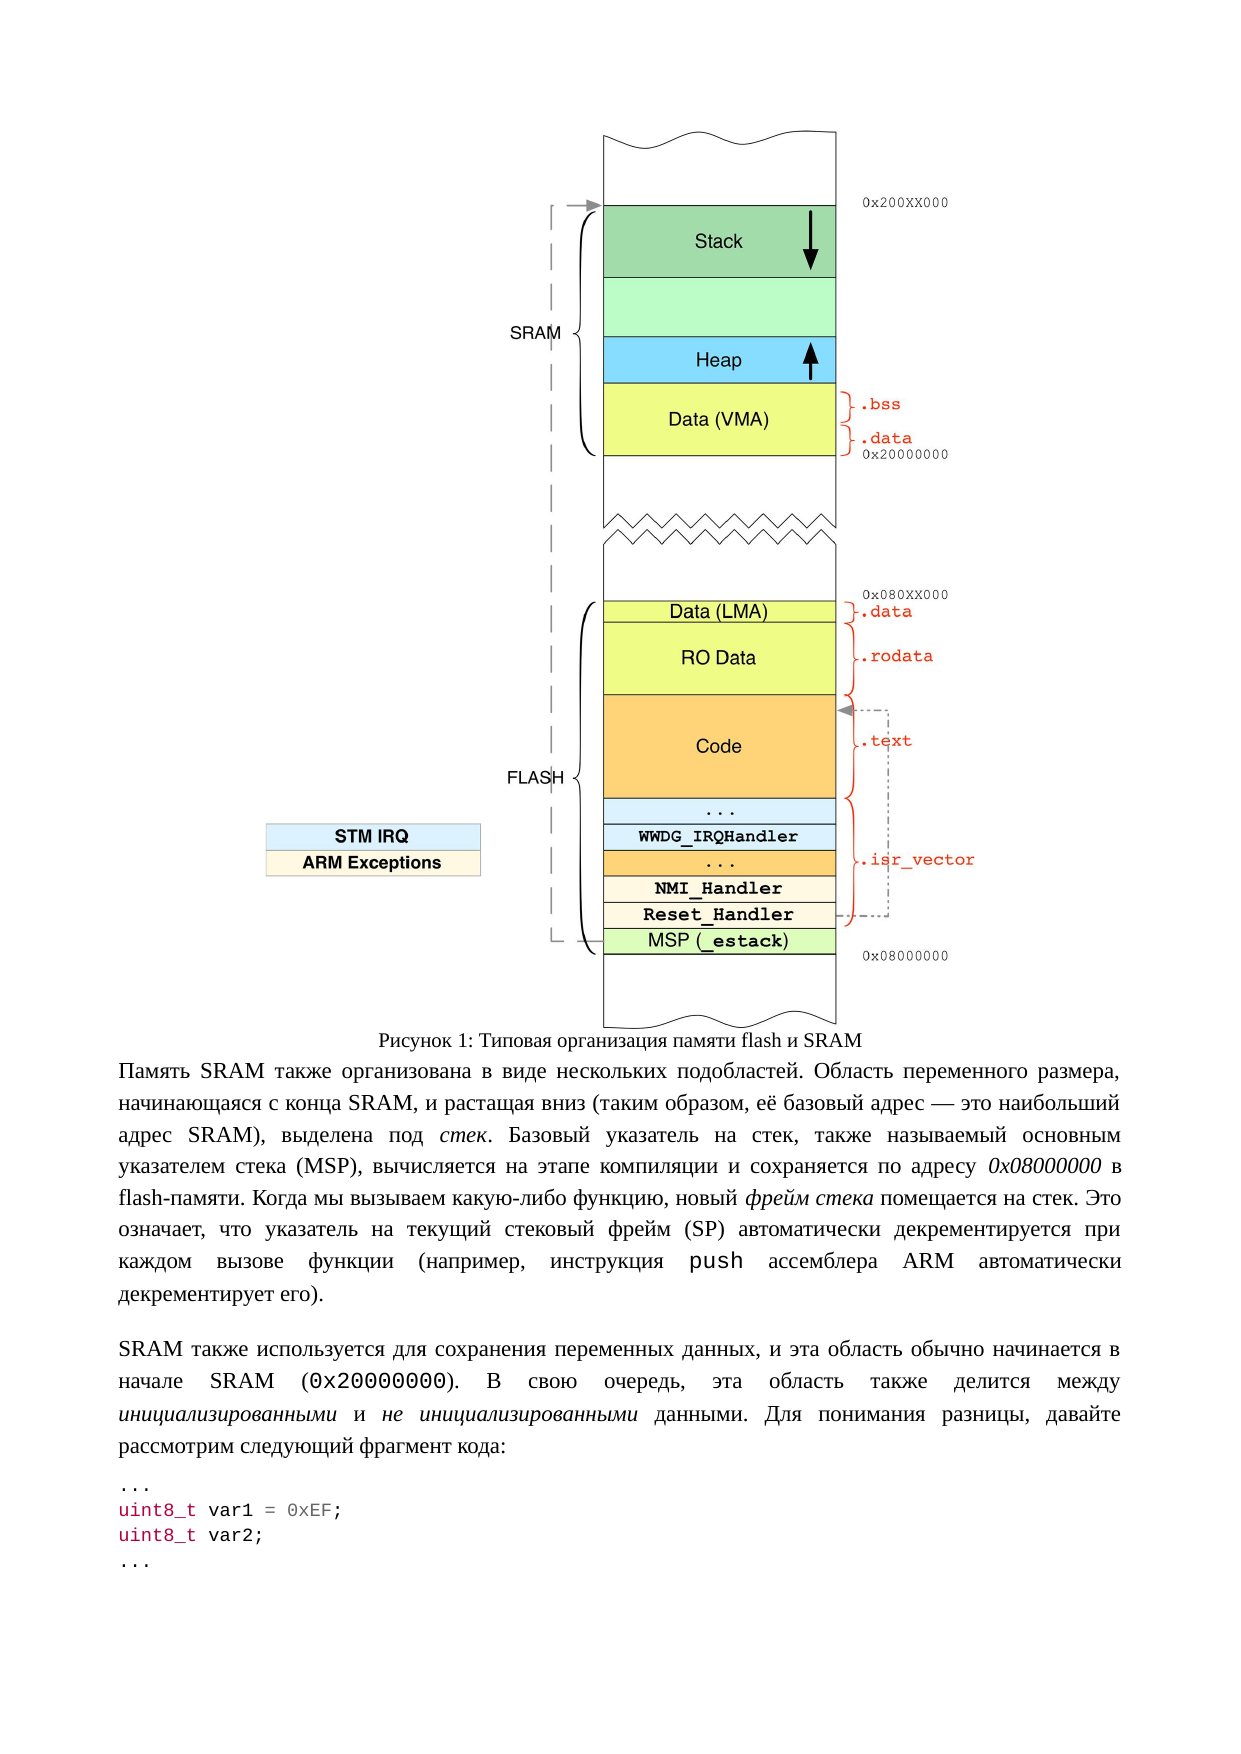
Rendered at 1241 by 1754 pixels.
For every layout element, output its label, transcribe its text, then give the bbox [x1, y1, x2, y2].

text Рисунок 1: Типовая организация памяти flash и SRAM [266, 1029, 974, 1052]
text uint8_t var1 = 0xEF; [118, 1501, 1122, 1522]
text ... [118, 1475, 1122, 1497]
text ... [118, 1552, 1122, 1573]
text uint8_t var2; [118, 1526, 1122, 1547]
text SRAM также используется для сохранения переменных данных, и эта область обычно начинается в начале SRAM (0x20000000). В свою очередь, эта область также делится между инициализированными и не инициализированными данными. Для понимания разницы, давайте рассмотрим следующий фрагмент кода: [118, 1335, 1122, 1458]
picture [265, 130, 975, 1029]
text Память SRAM также организована в виде нескольких подобластей. Область переменного размера, начинающаяся с конца SRAM, и растащая вниз (таким образом, её базовый адрес — это наибольший адрес SRAM), выделена под стек. Базовый указатель на стек, также называемый основным указателем стека (MSP), вычисляется на этапе компиляции и сохраняется по адресу 0x08000000 в flash-памяти. Когда мы вызываем какую-либо функцию, новый фрейм стека помещается на стек. Это означает, что указатель на текущий стековый фрейм (SP) автоматически декрементируется при каждом вызове функции (например, инструкция push ассемблера ARM автоматически декрементирует его). [118, 118, 1122, 1307]
